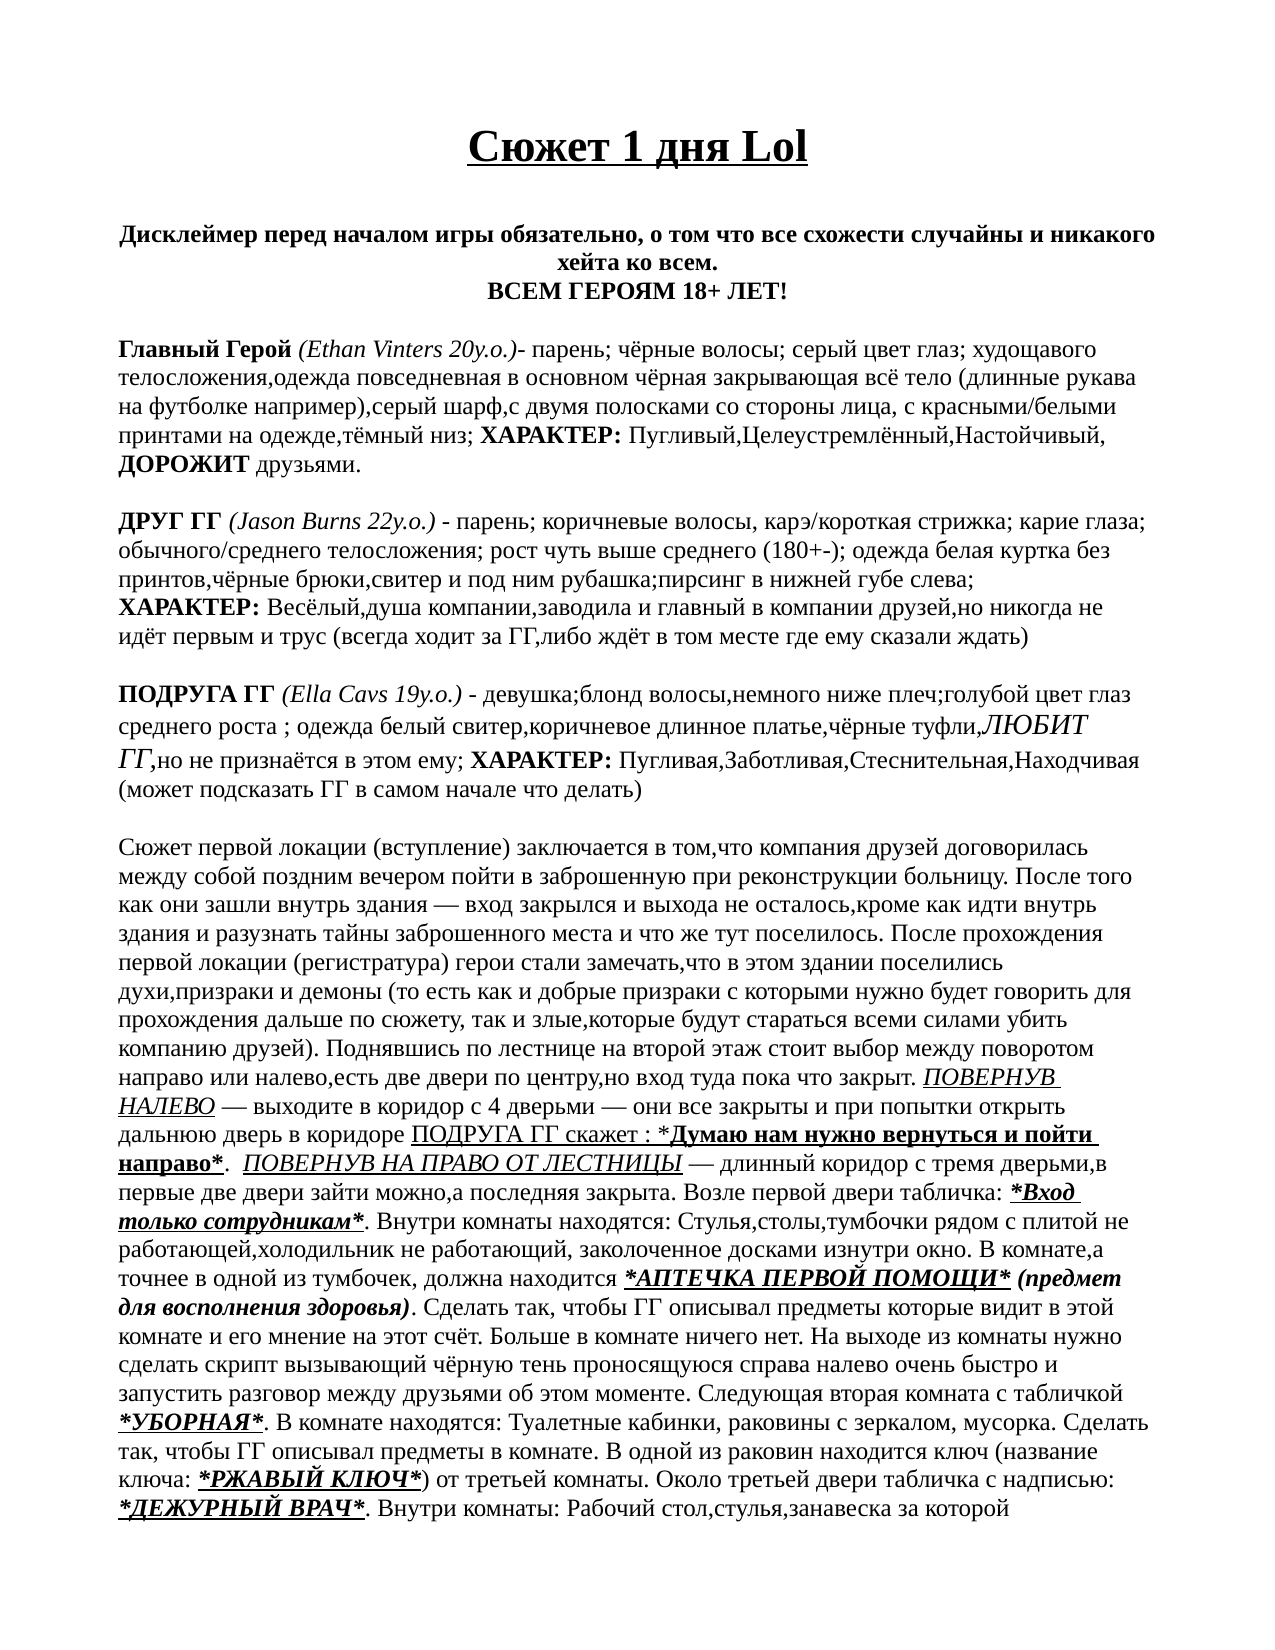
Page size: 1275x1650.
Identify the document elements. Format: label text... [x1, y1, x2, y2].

text Главный Герой (Ethan Vinters 20y.o.)- парень; чёрные волосы; серый цвет глаз; худощавого телосложения,одежда повседневная в основном чёрная закрывающая всё тело (длинные рукава на футболке например),серый шарф,с двумя полосками со стороны лица, с красными/белыми принтами на одежде,тёмный низ; ХАРАКТЕР: Пугливый,Целеустремлённый,Настойчивый, ДОРОЖИТ друзьями. [118, 305, 1157, 477]
text Дисклеймер перед началом игры обязательно, о том что все схожести случайны и никакого хейта ко всем. ВСЕМ ГЕРОЯМ 18+ ЛЕТ! [118, 219, 1157, 305]
text ДРУГ ГГ (Jason Burns 22y.o.) - парень; коричневые волосы, карэ/короткая стрижка; карие глаза; обычного/среднего телосложения; рост чуть выше среднего (180+-); одежда белая куртка без принтов,чёрные брюки,свитер и под ним рубашка;пирсинг в нижней губе слева; ХАРАКТЕР: Весёлый,душа компании,заводила и главный в компании друзей,но никогда не идёт первым и трус (всегда ходит за ГГ,либо ждёт в том месте где ему сказали ждать) [118, 506, 1157, 650]
text ПОДРУГА ГГ (Ella Cavs 19y.o.) - девушка;блонд волосы,немного ниже плеч;голубой цвет глаз среднего роста ; одежда белый свитер,коричневое длинное платье,чёрные туфли,ЛЮБИТ ГГ,но не признаётся в этом ему; ХАРАКТЕР: Пугливая,Заботливая,Стеснительная,Находчивая (может подсказать ГГ в самом начале что делать) Сюжет первой локации (вступление) заключается в том,что компания друзей договорилась между собой поздним вечером пойти в заброшенную при реконструкции больницу. После того как они зашли внутрь здания — вход закрылся и выхода не осталось,кроме как идти внутрь здания и разузнать тайны заброшенного места и что же тут поселилось. После прохождения первой локации (регистратура) герои стали замечать,что в этом здании поселились духи,призраки и демоны (то есть как и добрые призраки с которыми нужно будет говорить для прохождения дальше по сюжету, так и злые,которые будут стараться всеми силами убить компанию друзей). Поднявшись по лестнице на второй этаж стоит выбор между поворотом направо или налево,есть две двери по центру,но вход туда пока что закрыт. ПОВЕРНУВ НАЛЕВО — выходите в коридор с 4 дверьми — они все закрыты и при попытки открыть дальнюю дверь в коридоре ПОДРУГА ГГ скажет : *Думаю нам нужно вернуться и пойти направо*. ПОВЕРНУВ НА ПРАВО ОТ ЛЕСТНИЦЫ — длинный коридор с тремя дверьми,в первые две двери зайти можно,а последняя закрыта. Возле первой двери табличка: *Вход только сотрудникам*. Внутри комнаты находятся: Стулья,столы,тумбочки рядом с плитой не работающей,холодильник не работающий, заколоченное досками изнутри окно. В комнате,а точнее в одной из тумбочек, должна находится *АПТЕЧКА ПЕРВОЙ ПОМОЩИ* (предмет для восполнения здоровья). Сделать так, чтобы ГГ описывал предметы которые видит в этой комнате и его мнение на этот счёт. Больше в комнате ничего нет. На выходе из комнаты нужно сделать скрипт вызывающий чёрную тень проносящуюся справа налево очень быстро и запустить разговор между друзьями об этом моменте. Следующая вторая комната с табличкой *УБОРНАЯ*. В комнате находятся: Туалетные кабинки, раковины с зеркалом, мусорка. Сделать так, чтобы ГГ описывал предметы в комнате. В одной из раковин находится ключ (название ключа: *РЖАВЫЙ КЛЮЧ*) от третьей комнаты. Около третьей двери табличка с надписью: *ДЕЖУРНЫЙ ВРАЧ*. Внутри комнаты: Рабочий стол,стулья,занавеска за которой [118, 679, 1157, 1522]
text Сюжет 1 дня Lol [118, 118, 1157, 171]
